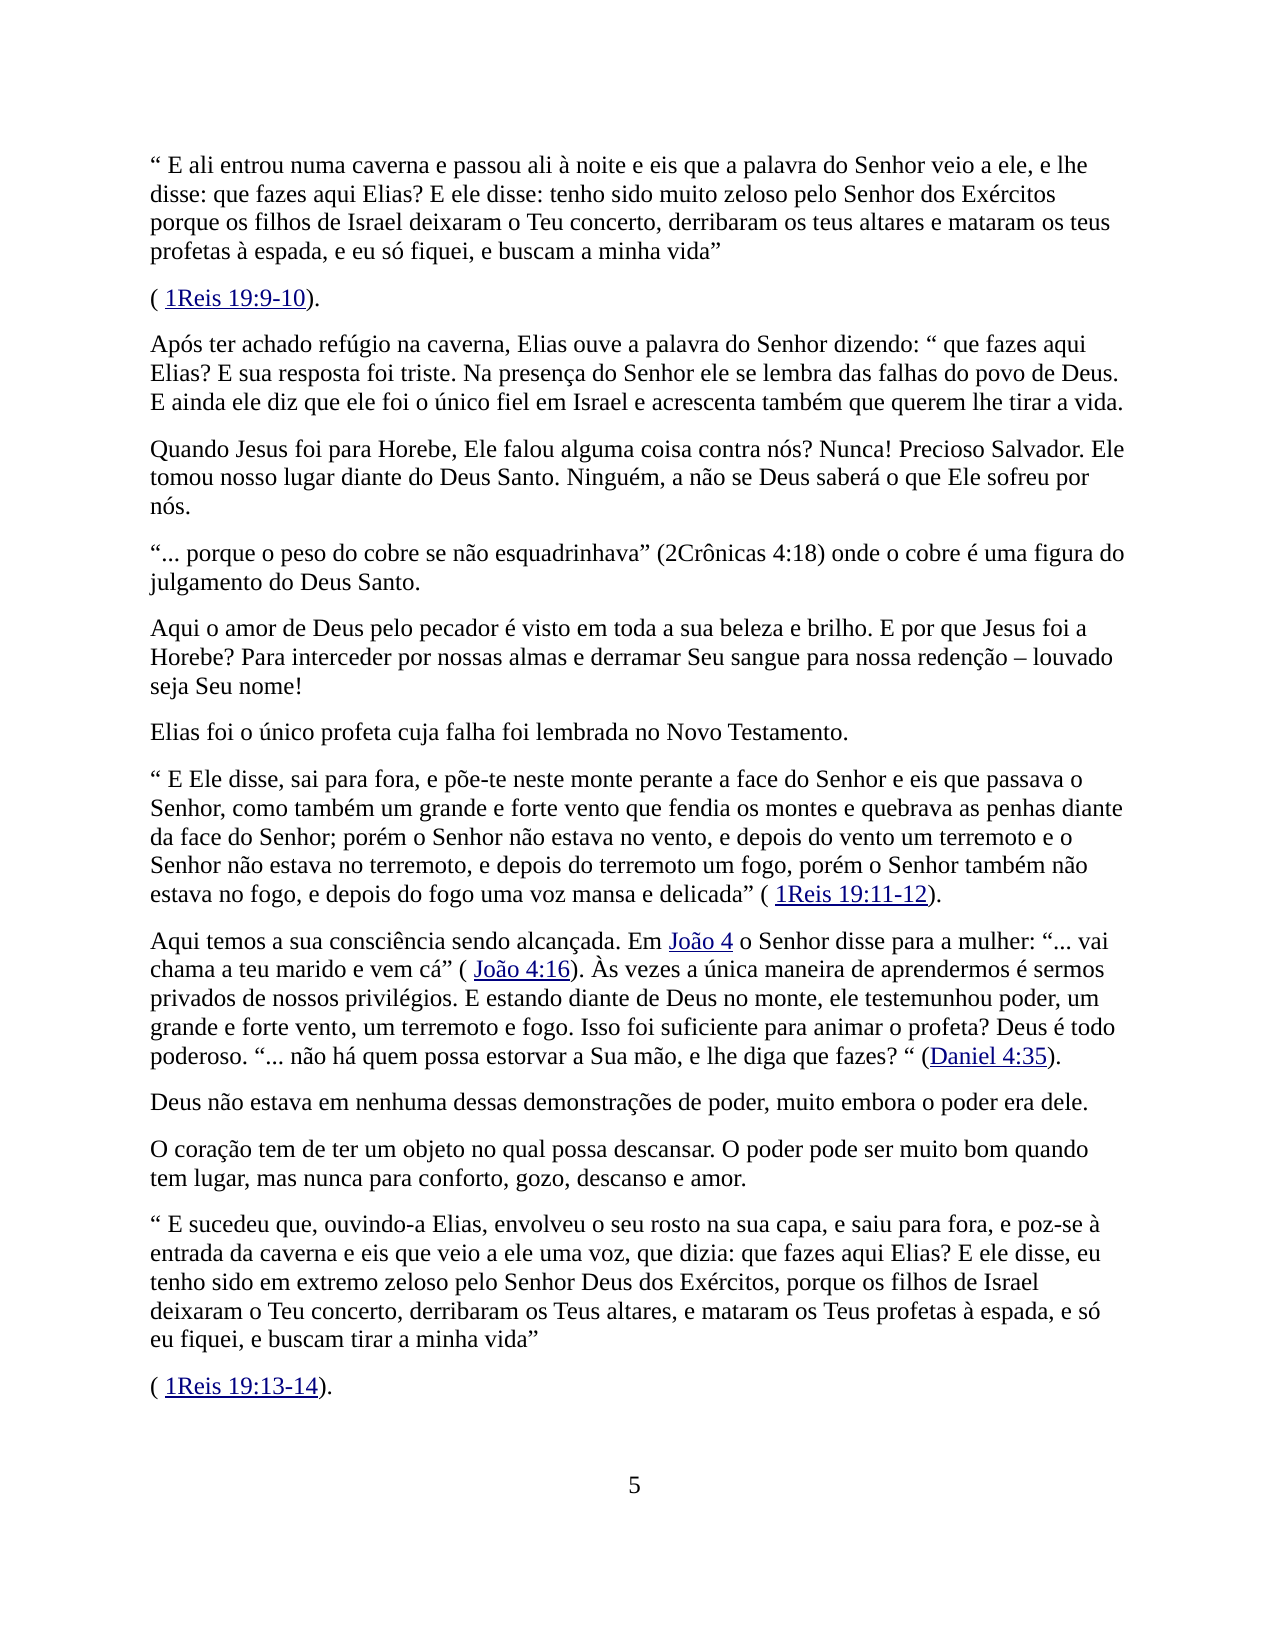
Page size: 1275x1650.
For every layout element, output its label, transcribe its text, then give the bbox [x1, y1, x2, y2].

text “ E Ele disse, sai para fora, e põe-te neste monte perante a face do Senhor e eis que passava o Senhor, como também um grande e forte vento que fendia os montes e quebrava as penhas diante da face do Senhor; porém o Senhor não estava no vento, e depois do vento um terremoto e o Senhor não estava no terremoto, e depois do terremoto um fogo, porém o Senhor também não estava no fogo, e depois do fogo uma voz mansa e delicada” ( 1Reis 19:11-12). [150, 764, 1125, 908]
text O coração tem de ter um objeto no qual possa descansar. O poder pode ser muito bom quando tem lugar, mas nunca para conforto, gozo, descanso e amor. [150, 1134, 1125, 1192]
text Após ter achado refúgio na caverna, Elias ouve a palavra do Senhor dizendo: “ que fazes aqui Elias? E sua resposta foi triste. Na presença do Senhor ele se lembra das falhas do povo de Deus. E ainda ele diz que ele foi o único fiel em Israel e acrescenta também que querem lhe tirar a vida. [150, 329, 1125, 416]
text “... porque o peso do cobre se não esquadrinhava” (2Crônicas 4:18) onde o cobre é uma figura do julgamento do Deus Santo. [150, 538, 1125, 595]
text ( 1Reis 19:9-10). [150, 283, 1125, 312]
text Quando Jesus foi para Horebe, Ele falou alguma coisa contra nós? Nunca! Precioso Salvador. Ele tomou nosso lugar diante do Deus Santo. Ninguém, a não se Deus saberá o que Ele sofreu por nós. [150, 434, 1125, 520]
text Aqui o amor de Deus pelo pecador é visto em toda a sua beleza e brilho. E por que Jesus foi a Horebe? Para interceder por nossas almas e derramar Seu sangue para nossa redenção – louvado seja Seu nome! [150, 613, 1125, 699]
text ( 1Reis 19:13-14). [150, 1371, 1125, 1400]
text Aqui temos a sua consciência sendo alcançada. Em João 4 o Senhor disse para a mulher: “... vai chama a teu marido e vem cá” ( João 4:16). Às vezes a única maneira de aprendermos é sermos privados de nossos privilégios. E estando diante de Deus no monte, ele testemunhou poder, um grande e forte vento, um terremoto e fogo. Isso foi suficiente para animar o profeta? Deus é todo poderoso. “... não há quem possa estorvar a Sua mão, e lhe diga que fazes? “ (Daniel 4:35). [150, 926, 1125, 1069]
text “ E ali entrou numa caverna e passou ali à noite e eis que a palavra do Senhor veio a ele, e lhe disse: que fazes aqui Elias? E ele disse: tenho sido muito zeloso pelo Senhor dos Exércitos porque os filhos de Israel deixaram o Teu concerto, derribaram os teus altares e mataram os teus profetas à espada, e eu só fiquei, e buscam a minha vida” [150, 150, 1125, 265]
text Elias foi o único profeta cuja falha foi lembrada no Novo Testamento. [150, 717, 1125, 746]
text Deus não estava em nenhuma dessas demonstrações de poder, muito embora o poder era dele. [150, 1087, 1125, 1116]
text “ E sucedeu que, ouvindo-a Elias, envolveu o seu rosto na sua capa, e saiu para fora, e poz-se à entrada da caverna e eis que veio a ele uma voz, que dizia: que fazes aqui Elias? E ele disse, eu tenho sido em extremo zeloso pelo Senhor Deus dos Exércitos, porque os filhos de Israel deixaram o Teu concerto, derribaram os Teus altares, e mataram os Teus profetas à espada, e só eu fiquei, e buscam tirar a minha vida” [150, 1209, 1125, 1353]
